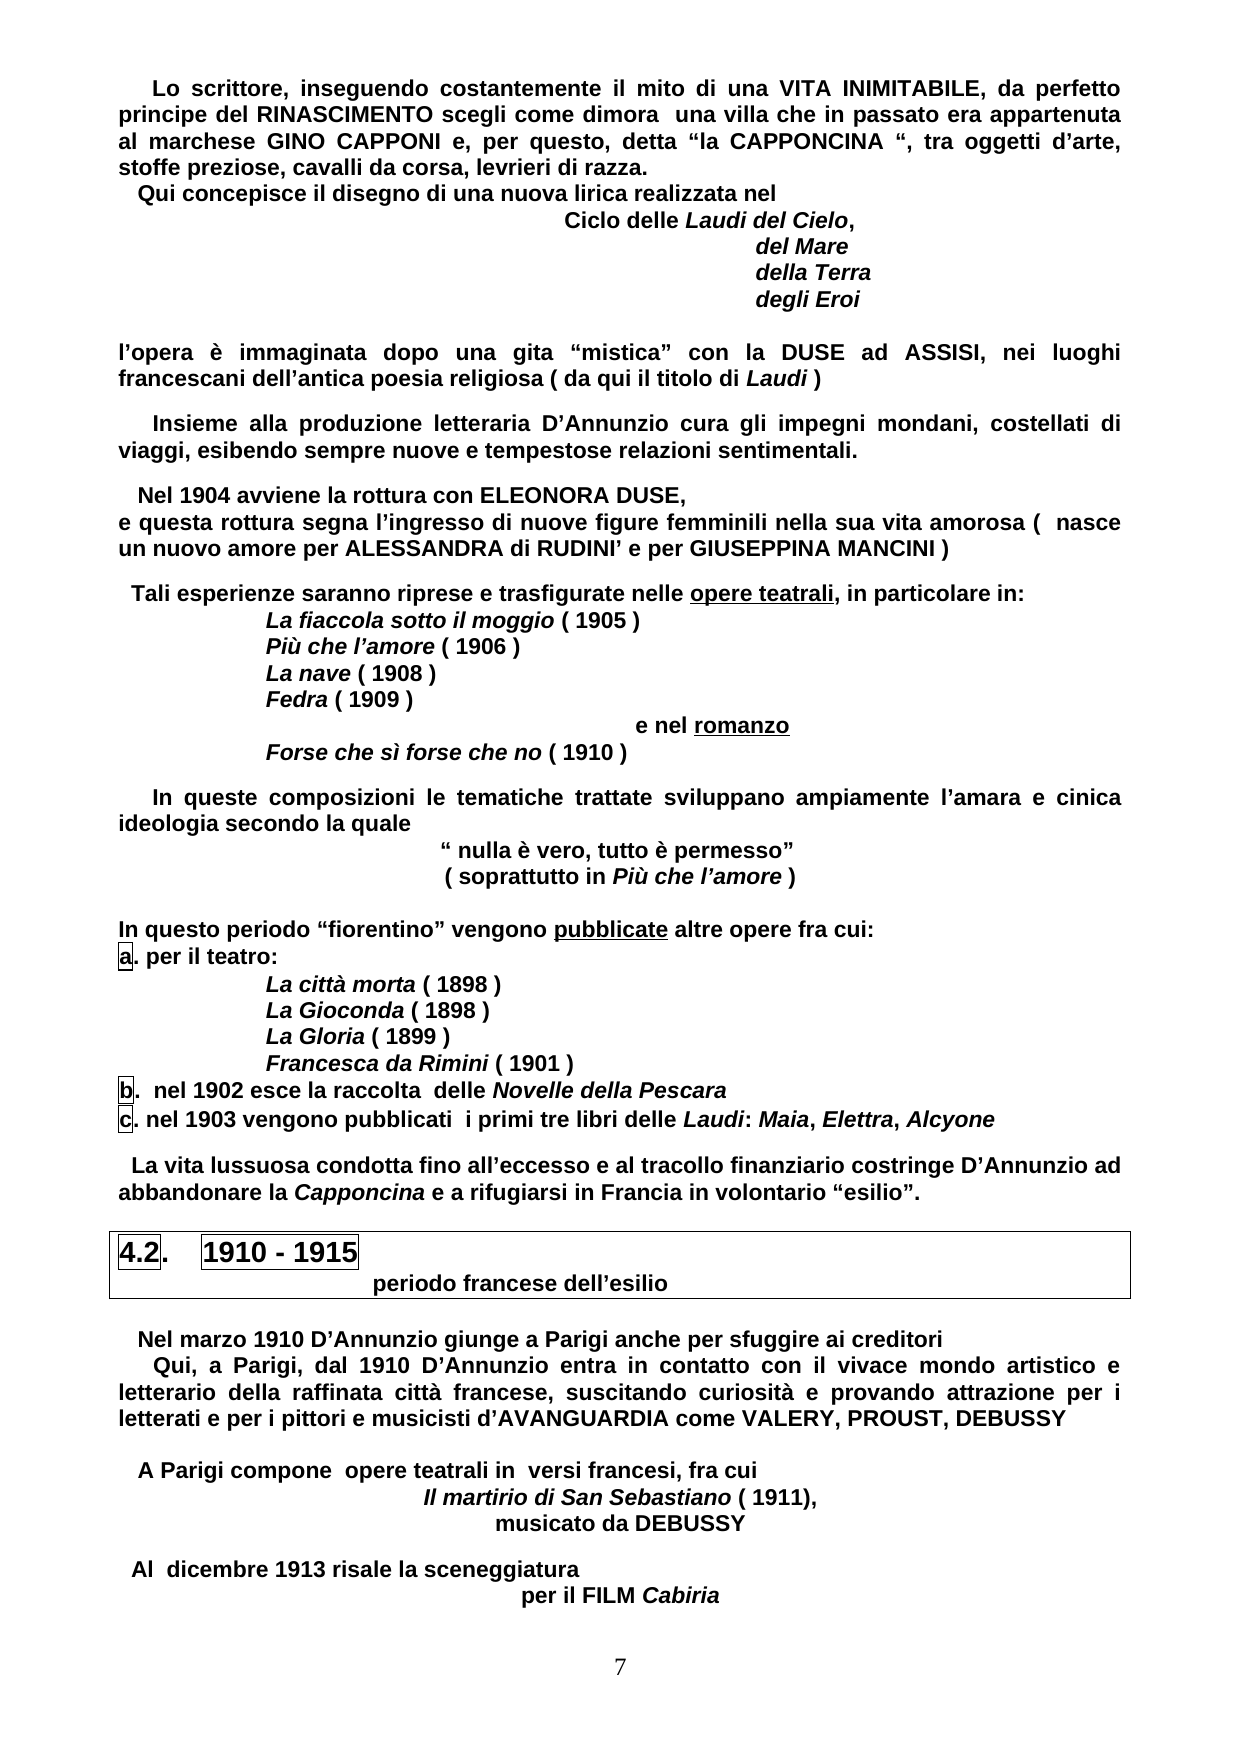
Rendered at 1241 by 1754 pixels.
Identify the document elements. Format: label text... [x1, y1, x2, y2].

text Il martirio di San Sebastiano ( 1911), [118, 1484, 1122, 1510]
text Nel 1904 avviene la rottura con ELEONORA DUSE, [118, 482, 1122, 508]
text musicato da DEBUSSY [118, 1510, 1122, 1537]
text del Mare [118, 233, 1122, 259]
text 4.2. 1910 - 1915 [110, 1232, 1130, 1267]
text l’opera è immaginata dopo una gita “mistica” con la DUSE ad ASSISI, nei luoghi francescani dell’antica poesia religiosa ( da qui il titolo di Laudi ) [118, 338, 1122, 391]
text b. nel 1902 esce la raccolta delle Novelle della Pescara [134, 1076, 1122, 1104]
text “ nulla è vero, tutto è permesso” [118, 837, 1122, 863]
text Più che l’amore ( 1906 ) [266, 633, 1122, 659]
text In questo periodo “fiorentino” vengono pubblicate altre opere fra cui: [118, 916, 1122, 942]
text La città morta ( 1898 ) [266, 971, 1122, 997]
text ( soprattutto in Più che l’amore ) [118, 863, 1122, 889]
text a. per il teatro: [133, 942, 1122, 971]
text Lo scrittore, inseguendo costantemente il mito di una VITA INIMITABILE, da perfetto principe del RINASCIMENTO scegli come dimora una villa che in passato era appartenuta al marchese GINO CAPPONI e, per questo, detta “la CAPPONCINA “, tra oggetti d’arte, stoffe preziose, cavalli da corsa, levrieri di razza. [118, 75, 1122, 180]
text In queste composizioni le tematiche trattate sviluppano ampiamente l’amara e cinica ideologia secondo la quale [118, 784, 1122, 837]
text La fiaccola sotto il moggio ( 1905 ) [266, 607, 1122, 633]
text La vita lussuosa condotta fino all’eccesso e al tracollo finanziario costringe D’Annunzio ad abbandonare la Capponcina e a rifugiarsi in Francia in volontario “esilio”. [118, 1152, 1122, 1205]
text A Parigi compone opere teatrali in versi francesi, fra cui [118, 1457, 1122, 1484]
text Qui, a Parigi, dal 1910 D’Annunzio entra in contatto con il vivace mondo artistico e letterario della raffinata città francese, suscitando curiosità e provando attrazione per i letterati e per i pittori e musicisti d’AVANGUARDIA come VALERY, PROUST, DEBUSSY [118, 1352, 1122, 1431]
text e nel romanzo [266, 712, 1122, 738]
text Nel marzo 1910 D’Annunzio giunge a Parigi anche per sfuggire ai creditori [118, 1326, 1122, 1352]
text Francesca da Rimini ( 1901 ) [266, 1050, 1122, 1076]
text per il FILM Cabiria [118, 1582, 1122, 1608]
text periodo francese dell’esilio [110, 1267, 1130, 1298]
text La nave ( 1908 ) [266, 659, 1122, 686]
text Fedra ( 1909 ) [266, 686, 1122, 712]
text e questa rottura segna l’ingresso di nuove figure femminili nella sua vita amorosa ( nasce un nuovo amore per ALESSANDRA di RUDINI’ e per GIUSEPPINA MANCINI ) [118, 508, 1122, 561]
text Al dicembre 1913 risale la sceneggiatura [118, 1556, 1122, 1582]
text Tali esperienze saranno riprese e trasfigurate nelle opere teatrali, in particolare in: [118, 580, 1122, 607]
text Ciclo delle Laudi del Cielo, [118, 207, 1122, 233]
text Insieme alla produzione letteraria D’Annunzio cura gli impegni mondani, costellati di viaggi, esibendo sempre nuove e tempestose relazioni sentimentali. [118, 410, 1122, 463]
text La Gioconda ( 1898 ) [266, 997, 1122, 1023]
text Forse che sì forse che no ( 1910 ) [266, 738, 1122, 765]
text La Gloria ( 1899 ) [266, 1023, 1122, 1050]
text degli Eroi [118, 286, 1122, 312]
text della Terra [118, 259, 1122, 286]
text c. nel 1903 vengono pubblicati i primi tre libri delle Laudi: Maia, Elettra, Alcyone [133, 1104, 1122, 1133]
text Qui concepisce il disegno di una nuova lirica realizzata nel [118, 180, 1122, 207]
